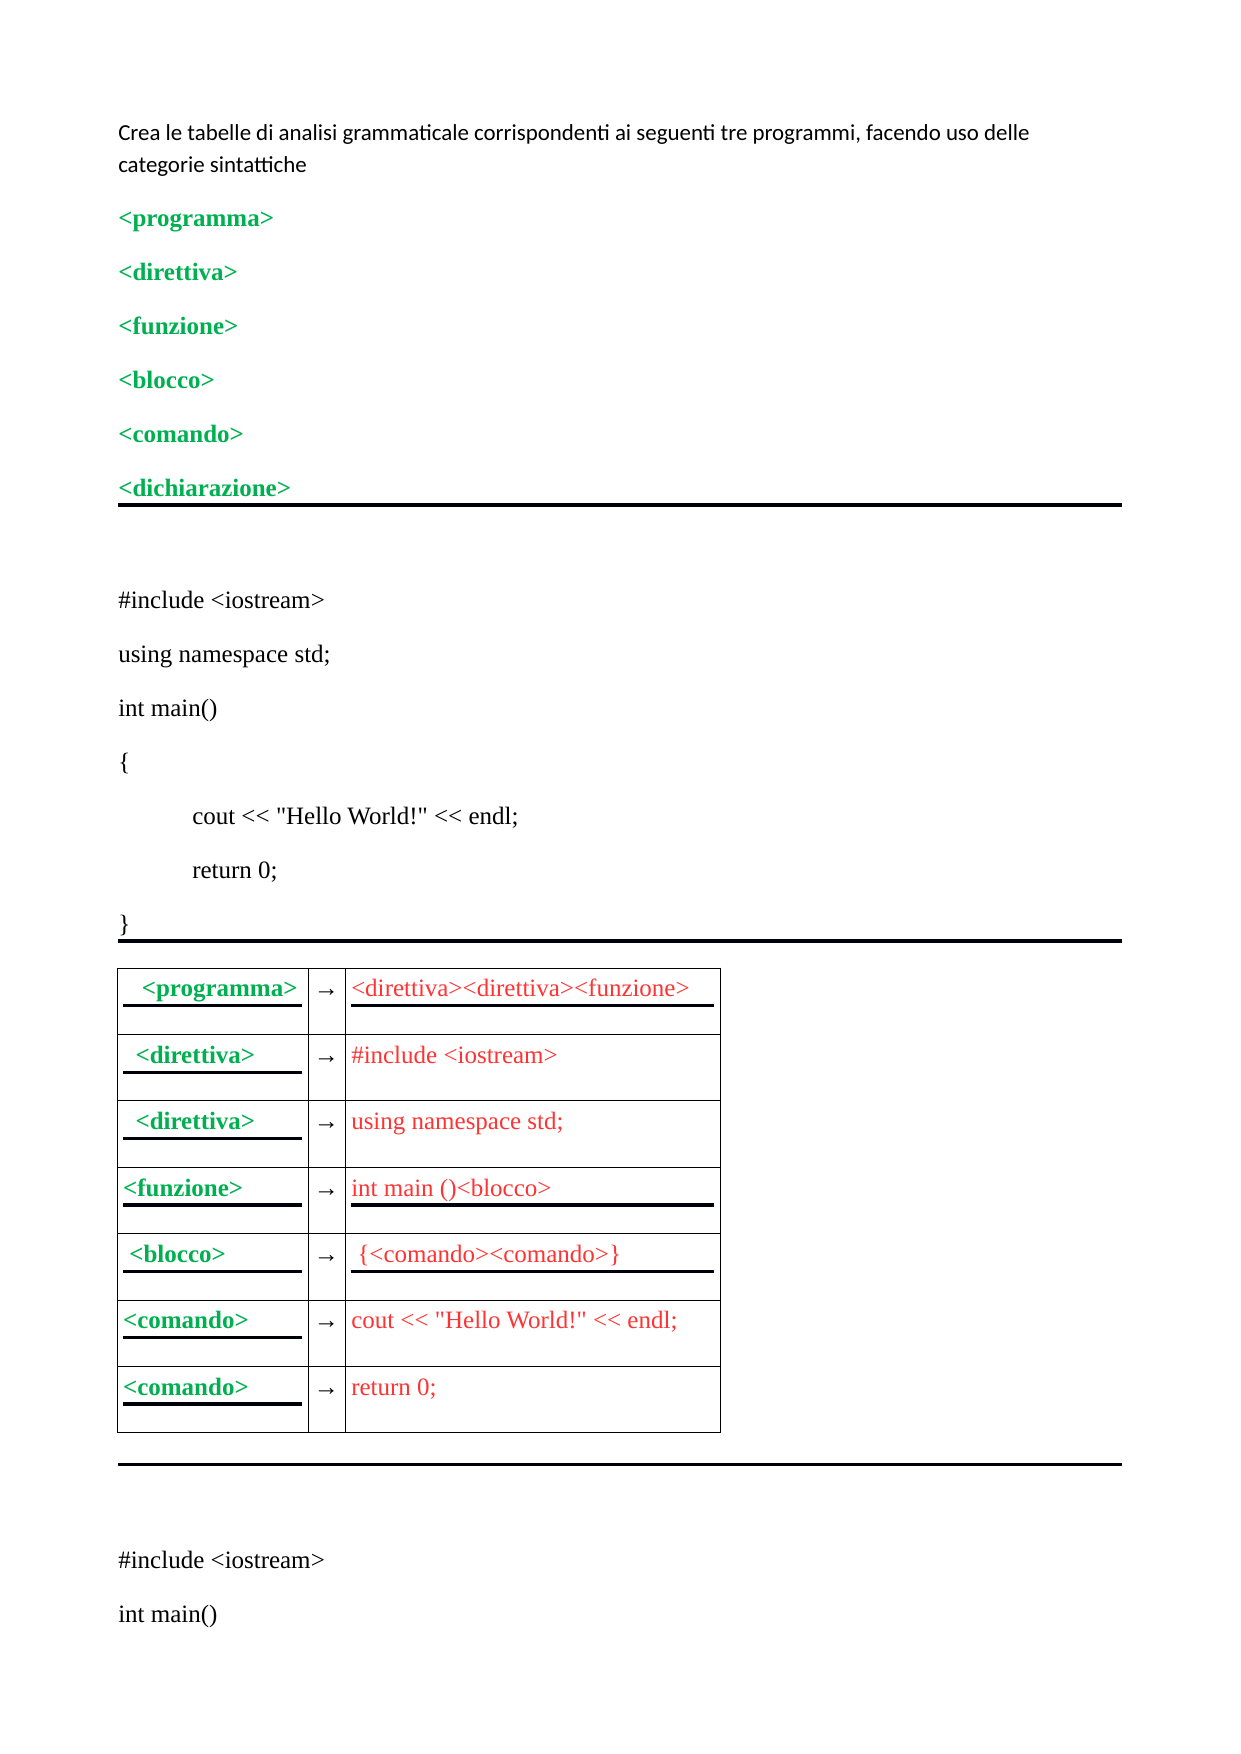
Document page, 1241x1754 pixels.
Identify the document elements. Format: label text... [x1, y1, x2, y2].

text { [118, 747, 1122, 776]
table_header → [309, 969, 345, 1034]
table_cell int main ()<blocco> [346, 1168, 720, 1233]
table_cell using namespace std; [346, 1101, 720, 1167]
table_header <programma> [118, 969, 308, 1034]
table_cell <comando> [118, 1301, 308, 1366]
table_cell → [309, 1035, 345, 1100]
table_cell → [309, 1234, 345, 1299]
text } [118, 909, 1122, 939]
text int main() [118, 693, 1122, 722]
text <blocco> [118, 365, 1122, 394]
text int main() [118, 1599, 1122, 1628]
table_cell cout << "Hello World!" << endl; [346, 1301, 720, 1366]
text <comando> [118, 419, 1122, 447]
text using namespace std; [118, 639, 1122, 668]
table_cell <comando> [118, 1367, 308, 1432]
table_cell → [309, 1168, 345, 1233]
text Crea le tabelle di analisi grammaticale corrispondenti ai seguenti tre programmi, facendo uso delle categorie sintattiche [118, 118, 1122, 178]
table_cell → [309, 1301, 345, 1366]
text return 0; [118, 855, 1122, 883]
table_cell <direttiva> [118, 1101, 308, 1167]
table_cell <direttiva> [118, 1035, 308, 1100]
text <dichiarazione> [118, 473, 1122, 503]
table_header <direttiva><direttiva><funzione> [346, 969, 720, 1034]
text <funzione> [118, 311, 1122, 340]
table_cell <funzione> [118, 1168, 308, 1233]
text #include <iostream> [118, 586, 1122, 614]
table_cell {<comando><comando>} [346, 1234, 720, 1299]
text <direttiva> [118, 257, 1122, 286]
table_cell <blocco> [118, 1234, 308, 1299]
text cout << "Hello World!" << endl; [118, 801, 1122, 830]
text <programma> [118, 203, 1122, 232]
table_cell → [309, 1101, 345, 1167]
table_cell → [309, 1367, 345, 1432]
table_cell #include <iostream> [346, 1035, 720, 1100]
text #include <iostream> [118, 1545, 1122, 1574]
table_cell return 0; [346, 1367, 720, 1432]
